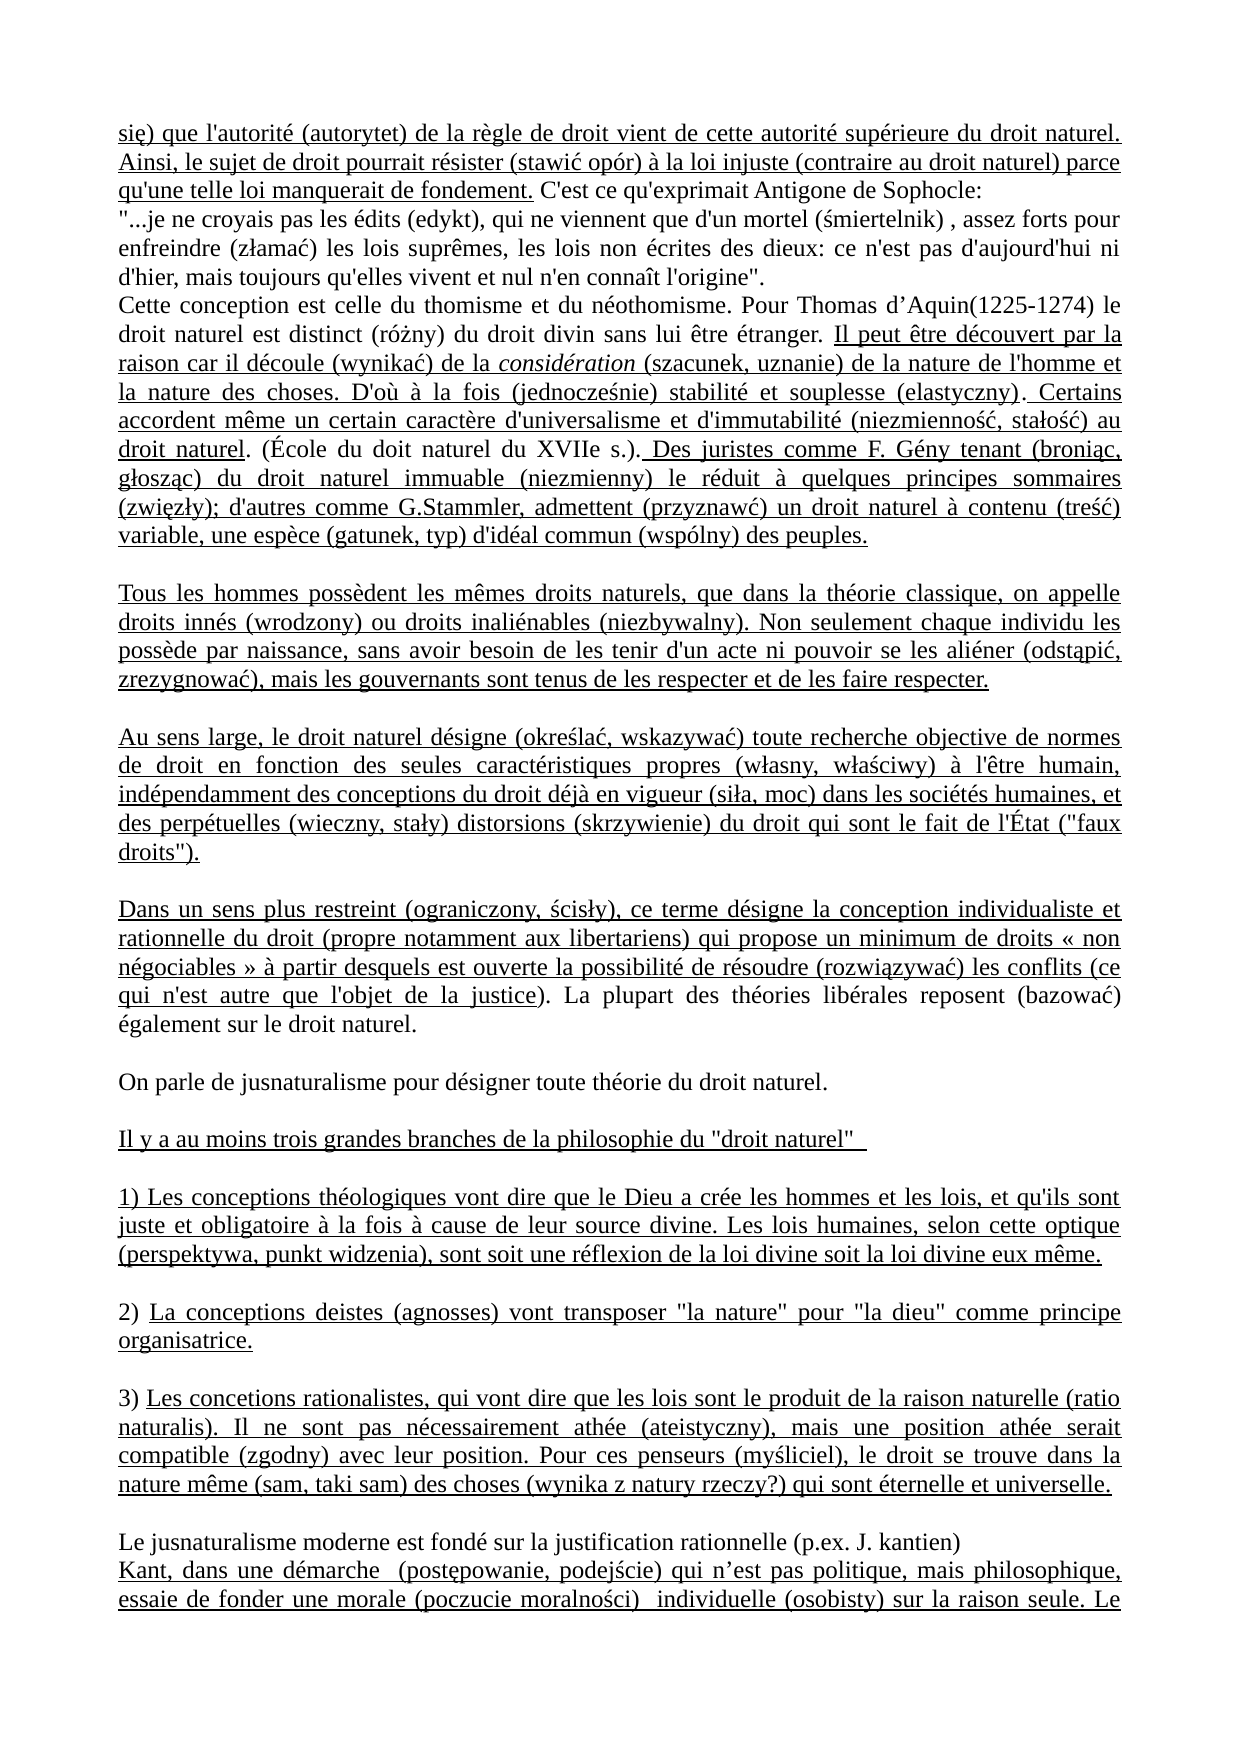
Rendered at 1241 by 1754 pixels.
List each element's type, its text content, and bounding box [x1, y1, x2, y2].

text Cette conception est celle du thomisme et du néothomisme. Pour Thomas d’Aquin(1225-1274) le droit naturel est distinct (różny) du droit divin sans lui être étranger. Il peut être découvert par la raison car il découle (wynikać) de la considération (szacunek, uznanie) de la nature de l'homme et [118, 291, 1122, 373]
text Ainsi, le sujet de droit pourrait résister (stawić opór) à la loi injuste (contraire au droit naturel) parce qu'une telle loi manquerait de fondement. C'est ce qu'exprimait Antigone de Sophocle: [118, 144, 1122, 204]
text Au sens large, le droit naturel désigne (określać, wskazywać) toute recherche objective de normes [118, 722, 1122, 747]
text la nature des choses. D'où à la fois (jednocześnie) stabilité et souplesse (elastyczny). Certains accordent même un certain caractère d'universalisme et d'immutabilité (niezmienność, stałość) au [118, 374, 1122, 431]
text Dans un sens plus restreint (ograniczony, ścisły), ce terme désigne la conception individualiste et [118, 894, 1122, 919]
text zrezygnować), mais les gouvernants sont tenus de les respecter et de les faire respecter. [118, 662, 1122, 693]
text de droit en fonction des seules caractéristiques propres (własny, właściwy) à l'être humain, indépendamment des conceptions du droit déjà en vigueur (siła, moc) dans les sociétés humaines, et [118, 748, 1122, 804]
text compatible (zgodny) avec leur position. Pour ces penseurs (myśliciel), le droit se trouve dans la [118, 1438, 1122, 1466]
text (zwięzły); d'autres comme G.Stammler, admettent (przyznawć) un droit naturel à contenu (treść) variable, une espèce (gatunek, typ) d'idéal commun (wspólny) des peuples. [118, 489, 1122, 549]
text des perpétuelles (wieczny, stały) distorsions (skrzywienie) du droit qui sont le fait de l'État ("faux [118, 806, 1122, 833]
text Il y a au moins trois grandes branches de la philosophie du "droit naturel" [118, 1124, 1122, 1153]
text droits"). [118, 834, 1122, 866]
text Tous les hommes possèdent les mêmes droits naturels, que dans la théorie classique, on appelle droits innés (wrodzony) ou droits inaliénables (niezbywalny). Non seulement chaque individu les possède par naissance, sans avoir besoin de les tenir d'un acte ni pouvoir se les aliéner (odstąpić, [118, 578, 1122, 661]
text 1) Les conceptions théologiques vont dire que le Dieu a crée les hommes et les lois, et qu'ils sont juste et obligatoire à la fois à cause de leur source divine. Les lois humaines, selon cette optique (perspektywa, punkt widzenia), sont soit une réflexion de la loi divine soit la loi divine eux même. [118, 1182, 1122, 1268]
text droit naturel. (École du doit naturel du XVIIe s.). Des juristes comme F. Gény tenant (broniąc, głosząc) du droit naturel immuable (niezmienny) le réduit à quelques principes sommaires [118, 432, 1122, 488]
text essaie de fonder une morale (poczucie moralności) individuelle (osobisty) sur la raison seule. Le [118, 1582, 1122, 1613]
text "...je ne croyais pas les édits (edykt), qui ne viennent que d'un mortel (śmiertelnik) , assez forts pour enfreindre (złamać) les lois suprêmes, les lois non écrites des dieux: ce n'est pas d'aujourd'hui ni d'hier, mais toujours qu'elles vivent et nul n'en connaît l'origine". [118, 204, 1122, 291]
text Le jusnaturalisme moderne est fondé sur la justification rationnelle (p.ex. J. kantien) [118, 1527, 1122, 1556]
text się) que l'autorité (autorytet) de la règle de droit vient de cette autorité supérieure du droit naturel. [118, 118, 1122, 143]
text 2) La conceptions deistes (agnosses) vont transposer "la nature" pour "la dieu" comme principe organisatrice. [118, 1297, 1122, 1354]
text Kant, dans une démarche (postępowanie, podejście) qui n’est pas politique, mais philosophique, [118, 1556, 1122, 1581]
text nature même (sam, taki sam) des choses (wynika z natury rzeczy?) qui sont éternelle et universelle. [118, 1467, 1122, 1498]
text rationnelle du droit (propre notamment aux libertariens) qui propose un minimum de droits « non négociables » à partir desquels est ouverte la possibilité de résoudre (rozwiązywać) les conflits (ce qui n'est autre que l'objet de la justice). La plupart des théories libérales reposent (bazować) également sur le droit naturel. [118, 921, 1122, 1038]
text On parle de jusnaturalisme pour désigner toute théorie du droit naturel. [118, 1067, 1122, 1096]
text 3) Les concetions rationalistes, qui vont dire que les lois sont le produit de la raison naturelle (ratio naturalis). Il ne sont pas nécessairement athée (ateistyczny), mais une position athée serait [118, 1383, 1122, 1437]
